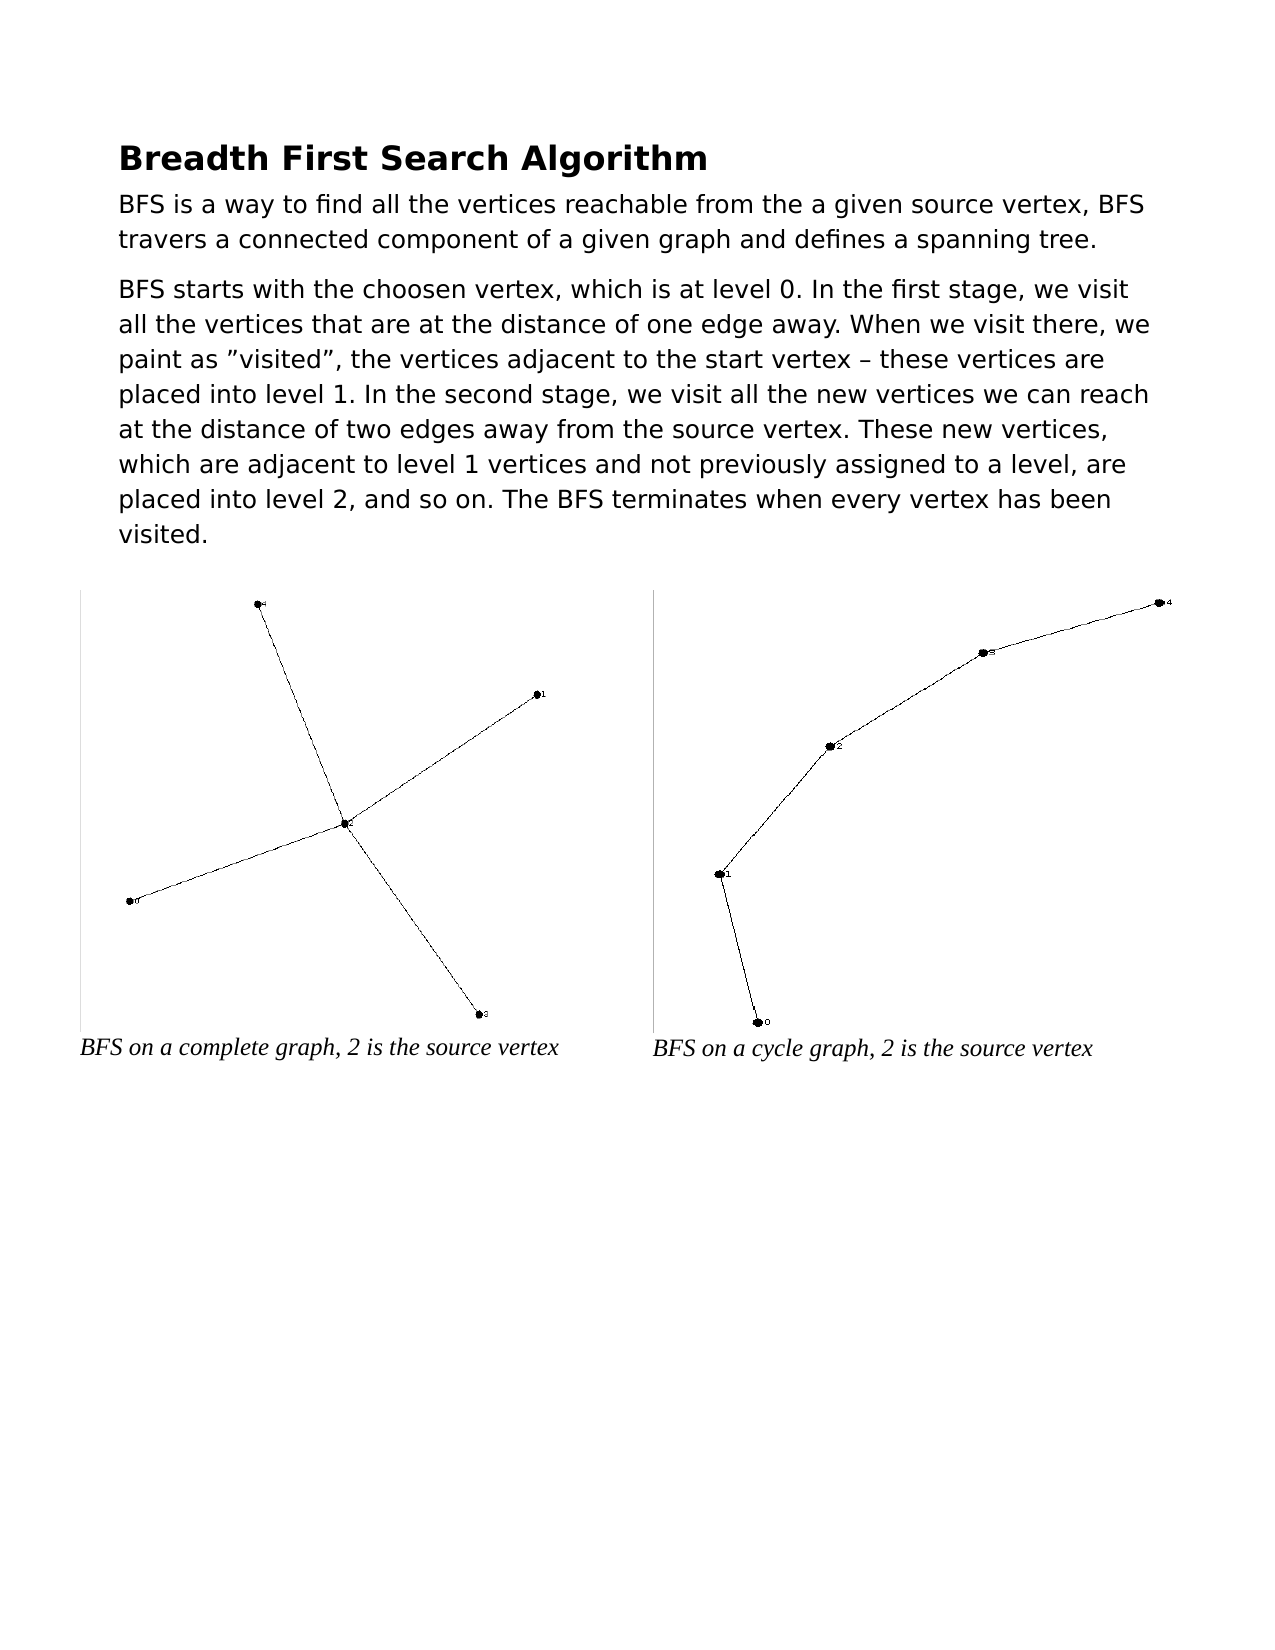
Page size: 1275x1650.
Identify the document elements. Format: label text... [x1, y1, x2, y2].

text BFS is a way to find all the vertices reachable from the a given source vertex, BFS travers a connected component of a given graph and defines a spanning tree. [118, 191, 1157, 255]
picture [81, 590, 608, 1032]
text BFS starts with the choosen vertex, which is at level 0. In the first stage, we visit all the vertices that are at the distance of one edge away. When we visit there, we paint as ”visited”, the vertices adjacent to the start vertex – these vertices are placed into level 1. In the second stage, we visit all the new vertices we can reach at the distance of two edges away from the source vertex. These new vertices, which are adjacent to level 1 vertices and not previously assigned to a level, are placed into level 2, and so on. The BFS terminates when every vertex has been visited. [118, 275, 1157, 549]
subtitle Breadth First Search Algorithm [118, 139, 1157, 178]
picture [652, 589, 1199, 1034]
text BFS on a complete graph, 2 is the source vertex [79, 590, 630, 1061]
text BFS on a cycle graph, 2 is the source vertex [652, 589, 1209, 1062]
